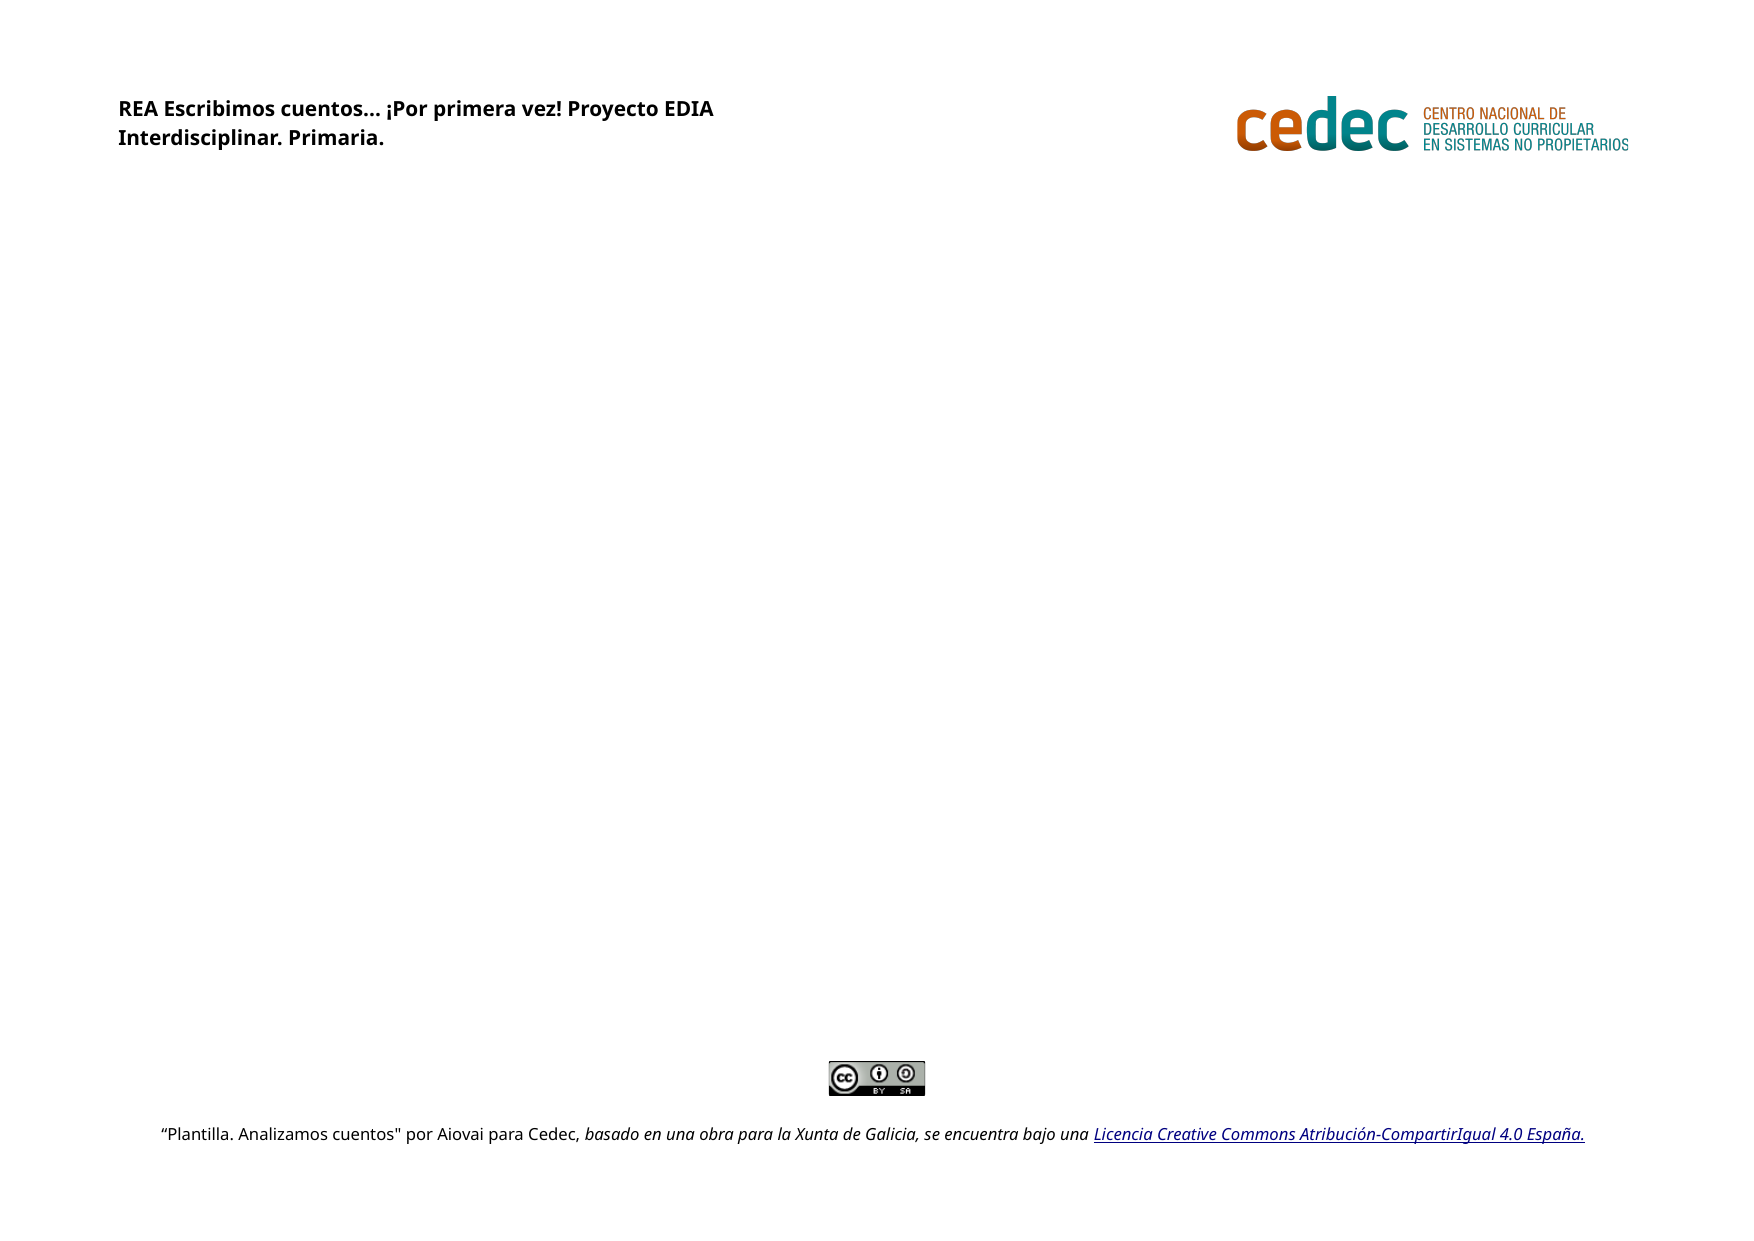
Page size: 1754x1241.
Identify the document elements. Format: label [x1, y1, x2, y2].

picture [828, 1061, 926, 1096]
picture [1237, 96, 1629, 151]
